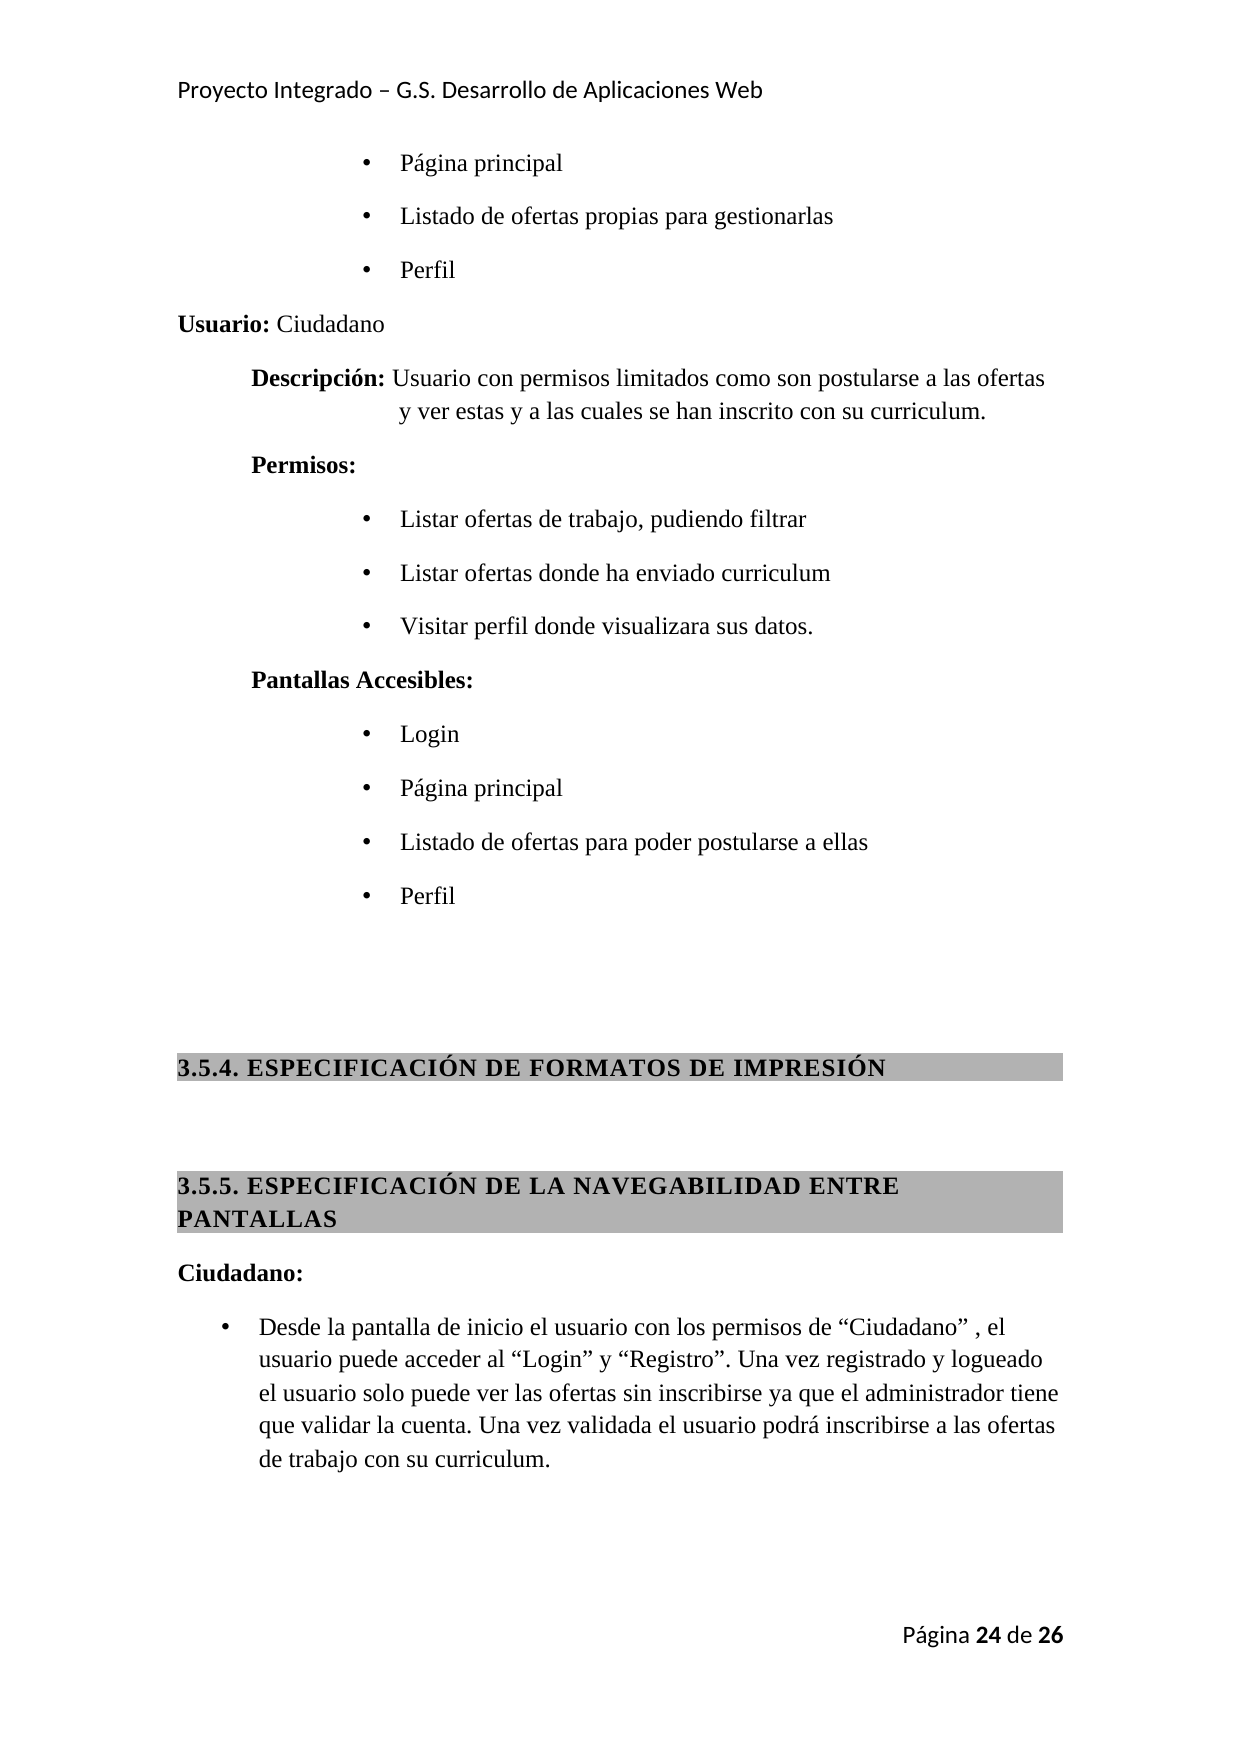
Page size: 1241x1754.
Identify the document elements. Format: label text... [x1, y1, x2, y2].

list Listar ofertas donde ha enviado curriculum [362, 558, 1063, 586]
list Página principal [362, 148, 1063, 176]
list Listar ofertas de trabajo, pudiendo filtrar [362, 504, 1063, 532]
text Usuario: Ciudadano [177, 309, 1063, 338]
list Listado de ofertas propias para gestionarlas [362, 201, 1063, 230]
list Perfil [362, 255, 1063, 284]
list Perfil [362, 881, 1063, 909]
subtitle 3.5.4. Especificación de formatos de impresión [177, 1053, 1063, 1081]
text Ciudadano: [177, 1258, 1063, 1286]
list Página principal [362, 773, 1063, 802]
subtitle 3.5.5. Especificación de la navegabilidad entre pantallas [177, 1171, 1063, 1233]
text Descripción: Usuario con permisos limitados como son postularse a las ofertas y ver estas y a las cuales se han inscrito con su curriculum. [177, 363, 1063, 425]
text Permisos: [177, 450, 1063, 479]
list Listado de ofertas para poder postularse a ellas [362, 827, 1063, 856]
list Login [362, 719, 1063, 748]
list Visitar perfil donde visualizara sus datos. [362, 611, 1063, 640]
text Pantallas Accesibles: [177, 665, 1063, 694]
list Desde la pantalla de inicio el usuario con los permisos de “Ciudadano” , el usuario puede acceder al “Login” y “Registro”. Una vez registrado y logueado el usuario solo puede ver las ofertas sin inscribirse ya que el administrador tiene que validar la cuenta. Una vez validada el usuario podrá inscribirse a las ofertas de trabajo con su curriculum. [221, 1312, 1063, 1472]
